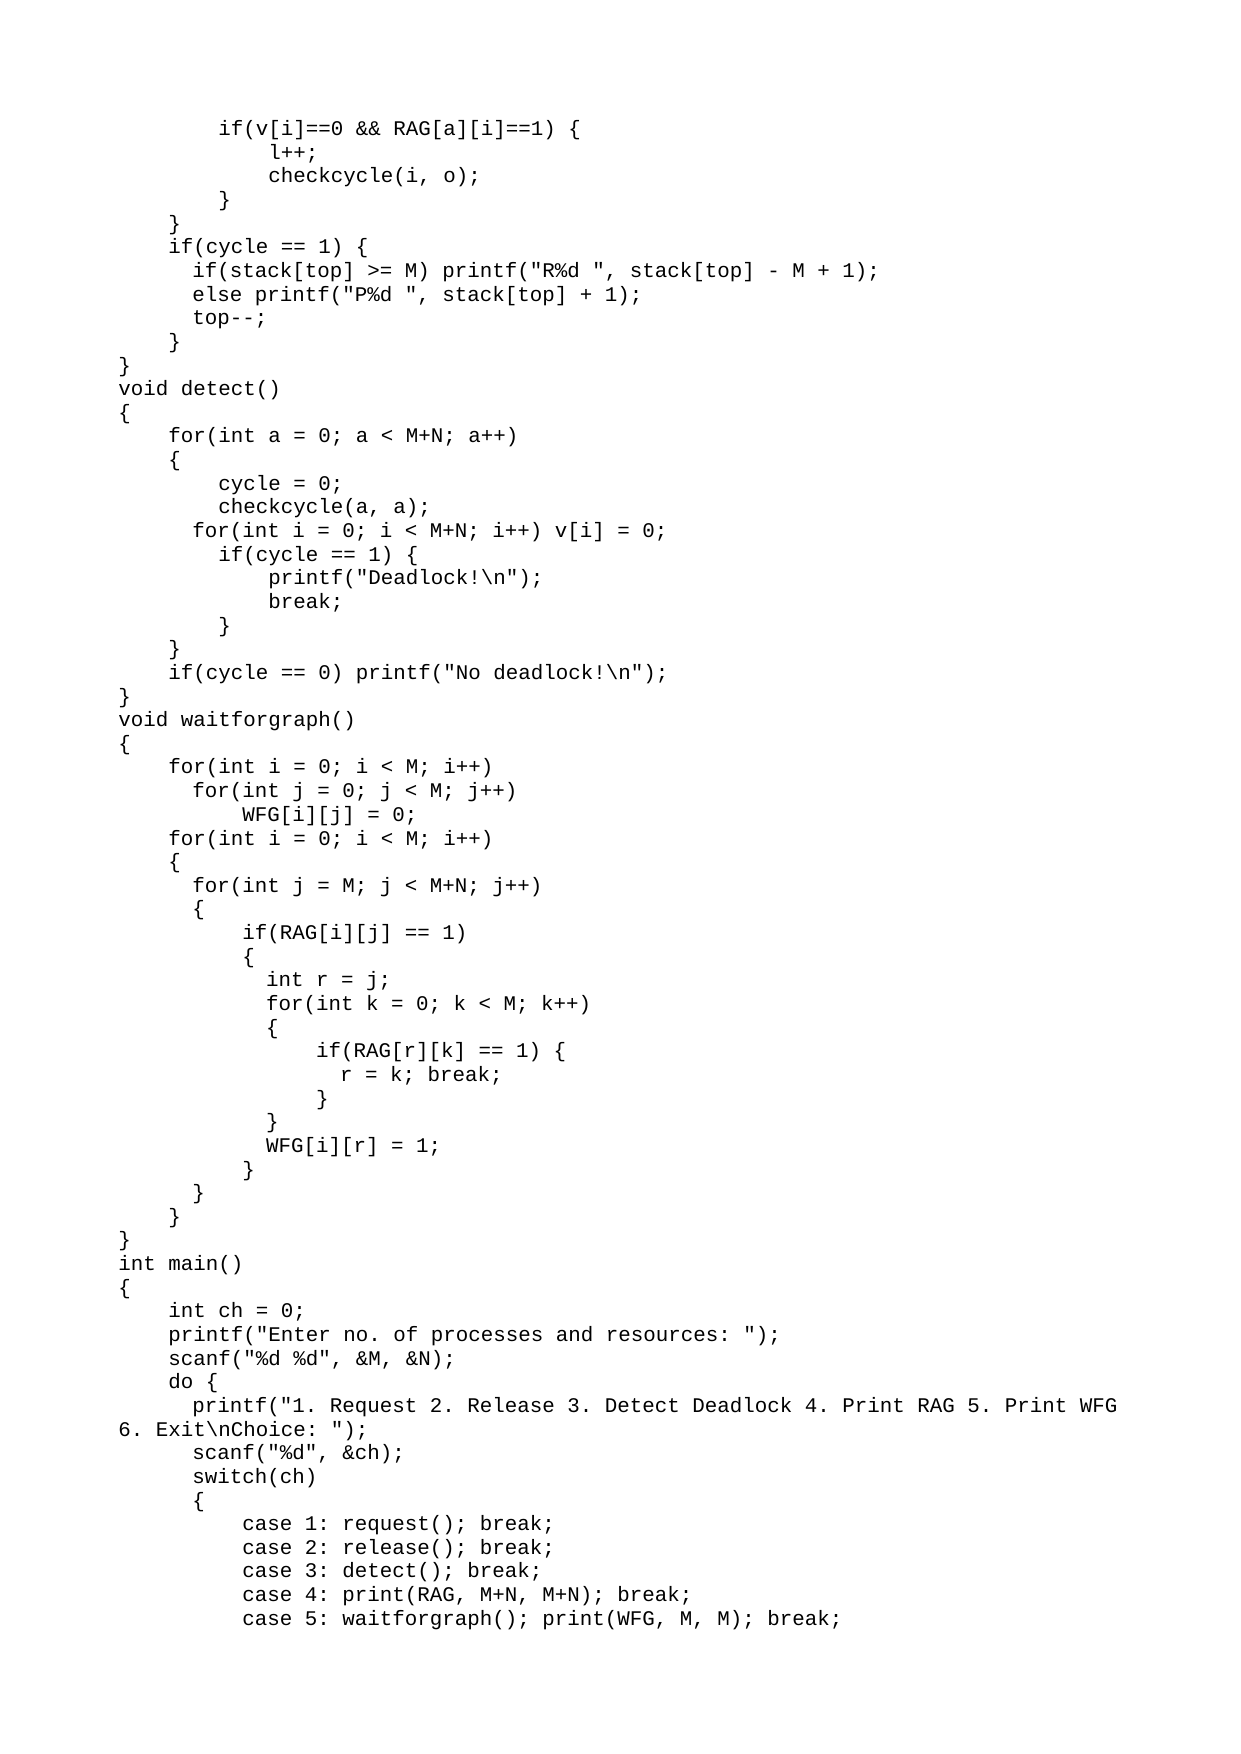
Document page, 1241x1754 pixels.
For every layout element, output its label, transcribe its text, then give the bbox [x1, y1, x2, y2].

text case 2: release(); break; [118, 1537, 1122, 1561]
text else printf("P%d ", stack[top] + 1); [118, 284, 1122, 307]
text if(RAG[r][k] == 1) { [118, 1040, 1122, 1064]
text } [118, 1158, 1122, 1182]
text { [118, 402, 1122, 426]
text } [118, 331, 1122, 354]
text } [118, 1182, 1122, 1206]
text for(int j = M; j < M+N; j++) [118, 875, 1122, 898]
text } [118, 686, 1122, 709]
text { [118, 1017, 1122, 1040]
text scanf("%d", &ch); [118, 1442, 1122, 1466]
text void waitforgraph() [118, 709, 1122, 733]
text } [118, 189, 1122, 213]
text case 4: print(RAG, M+N, M+N); break; [118, 1584, 1122, 1608]
text case 1: request(); break; [118, 1513, 1122, 1537]
text if(v[i]==0 && RAG[a][i]==1) { [118, 118, 1122, 142]
text int r = j; [118, 969, 1122, 993]
text for(int a = 0; a < M+N; a++) [118, 426, 1122, 449]
text cycle = 0; [118, 473, 1122, 496]
text for(int k = 0; k < M; k++) [118, 993, 1122, 1017]
text for(int i = 0; i < M+N; i++) v[i] = 0; [118, 520, 1122, 544]
text } [118, 213, 1122, 236]
text } [118, 1229, 1122, 1253]
text { [118, 898, 1122, 922]
text printf("1. Request 2. Release 3. Detect Deadlock 4. Print RAG 5. Print WFG 6. Exit\nChoice: "); [118, 1395, 1122, 1442]
text case 3: detect(); break; [118, 1561, 1122, 1584]
text if(RAG[i][j] == 1) [118, 922, 1122, 946]
text top--; [118, 307, 1122, 331]
text break; [118, 591, 1122, 615]
text for(int i = 0; i < M; i++) [118, 757, 1122, 780]
text { [118, 733, 1122, 757]
text } [118, 1088, 1122, 1111]
text checkcycle(i, o); [118, 165, 1122, 189]
text WFG[i][r] = 1; [118, 1135, 1122, 1158]
text if(cycle == 0) printf("No deadlock!\n"); [118, 662, 1122, 686]
text { [118, 851, 1122, 875]
text for(int i = 0; i < M; i++) [118, 827, 1122, 851]
text { [118, 1277, 1122, 1300]
text printf("Deadlock!\n"); [118, 567, 1122, 591]
text { [118, 449, 1122, 473]
text { [118, 1489, 1122, 1513]
text do { [118, 1371, 1122, 1395]
text scanf("%d %d", &M, &N); [118, 1348, 1122, 1371]
text if(cycle == 1) { [118, 544, 1122, 567]
text } [118, 1206, 1122, 1229]
text } [118, 638, 1122, 662]
text if(stack[top] >= M) printf("R%d ", stack[top] - M + 1); [118, 260, 1122, 284]
text case 5: waitforgraph(); print(WFG, M, M); break; [118, 1608, 1122, 1631]
text printf("Enter no. of processes and resources: "); [118, 1324, 1122, 1348]
text checkcycle(a, a); [118, 496, 1122, 520]
text r = k; break; [118, 1064, 1122, 1088]
text l++; [118, 142, 1122, 165]
text } [118, 354, 1122, 378]
text int ch = 0; [118, 1300, 1122, 1324]
text switch(ch) [118, 1466, 1122, 1489]
text } [118, 615, 1122, 638]
text int main() [118, 1253, 1122, 1277]
text for(int j = 0; j < M; j++) [118, 780, 1122, 804]
text WFG[i][j] = 0; [118, 804, 1122, 827]
text void detect() [118, 378, 1122, 402]
text } [118, 1111, 1122, 1135]
text if(cycle == 1) { [118, 236, 1122, 260]
text { [118, 946, 1122, 969]
